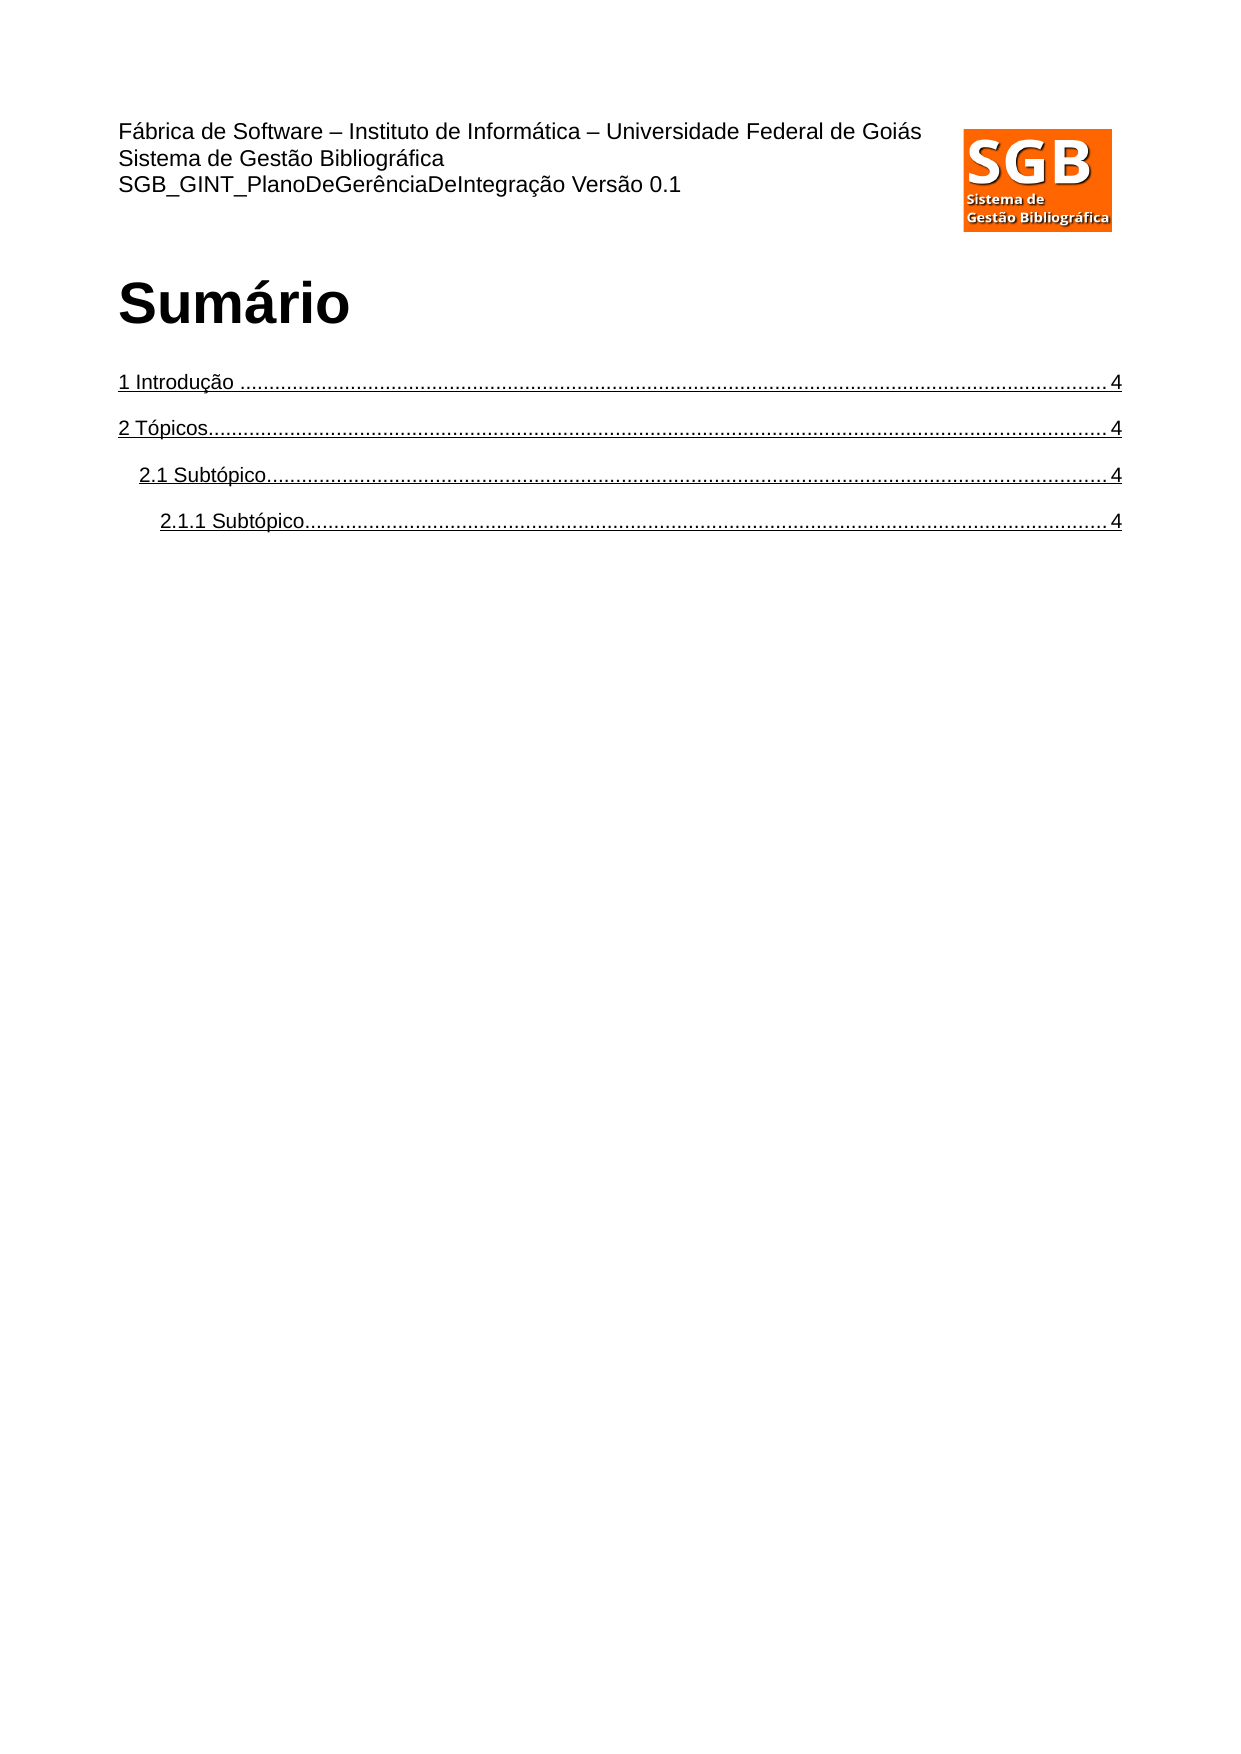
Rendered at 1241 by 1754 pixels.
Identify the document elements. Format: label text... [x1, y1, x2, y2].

text 2 Tópicos 4 [118, 416, 1122, 437]
text 2.1 Subtópico 4 [139, 462, 1122, 483]
subtitle Sumário [118, 269, 1122, 336]
text 1 Introdução 4 [118, 370, 1122, 391]
text 2.1.1 Subtópico 4 [160, 509, 1122, 530]
picture [963, 129, 1112, 232]
